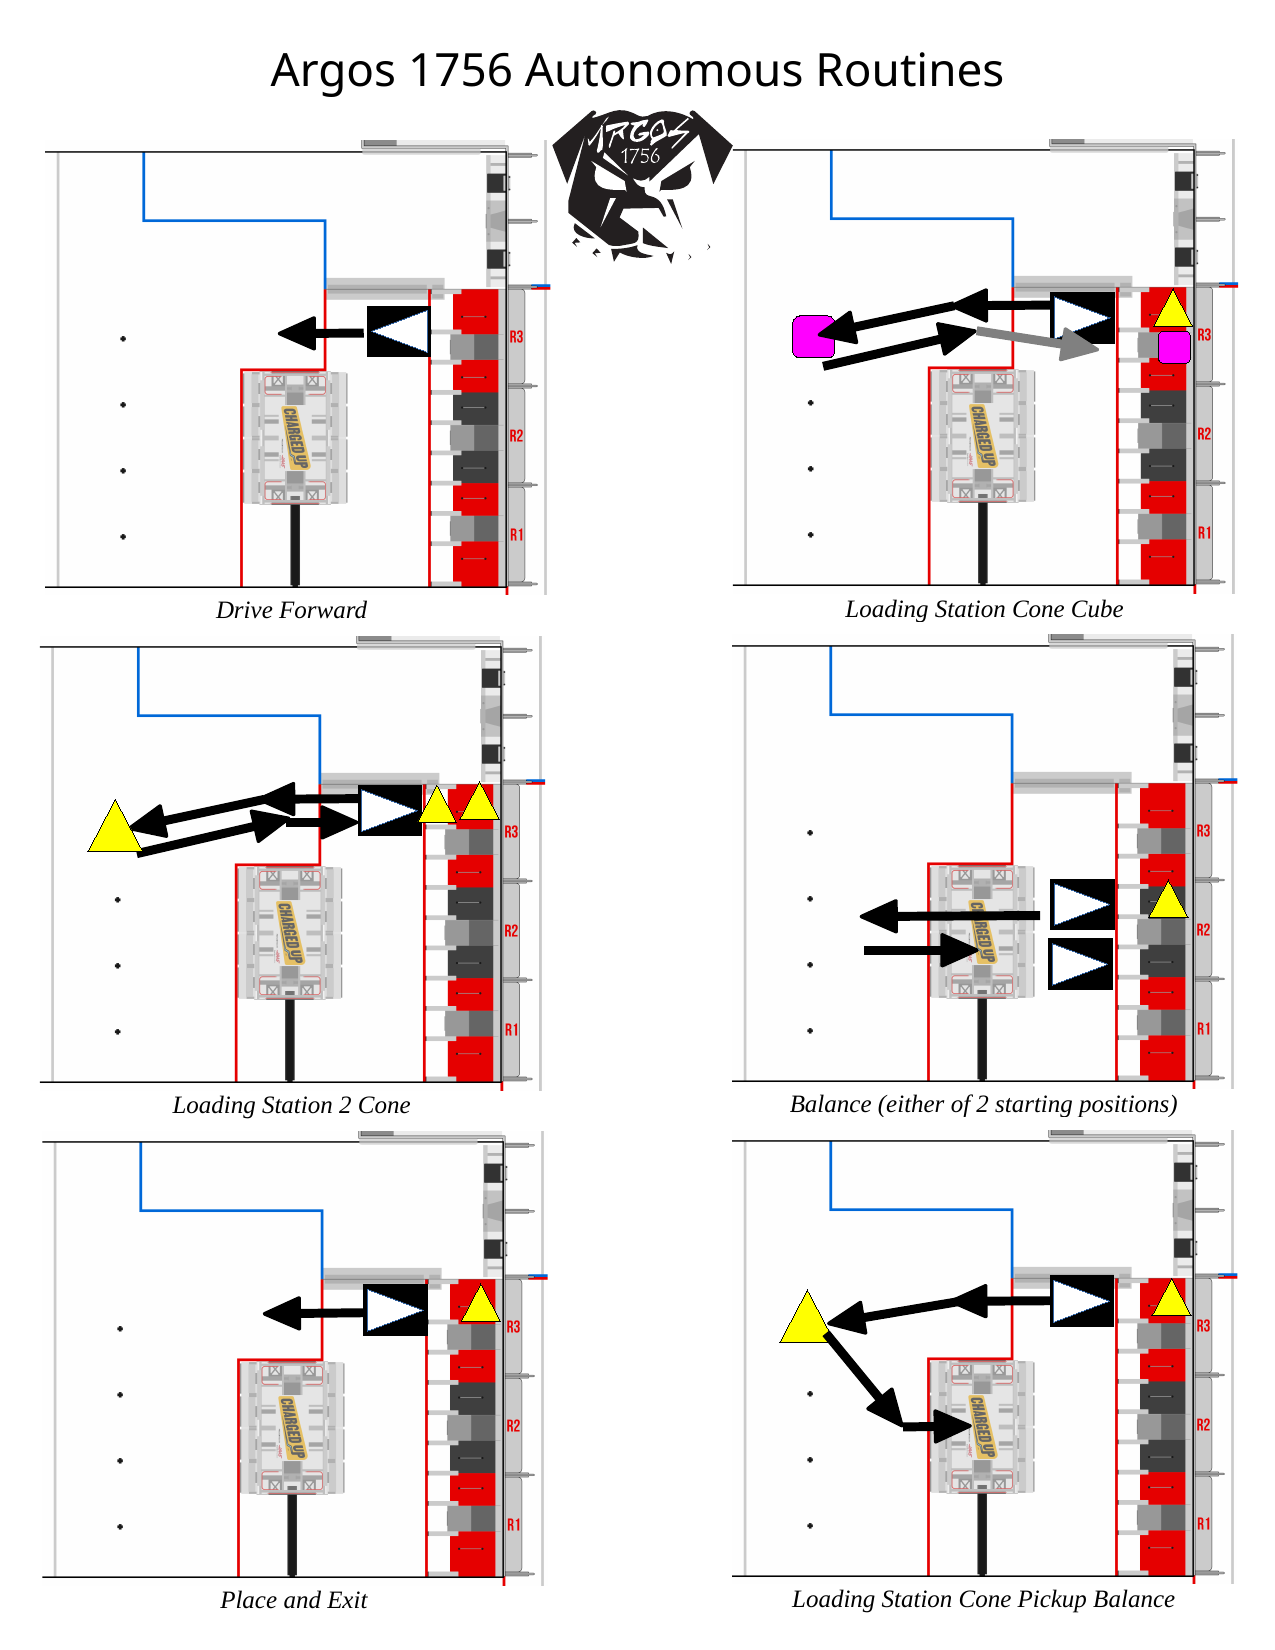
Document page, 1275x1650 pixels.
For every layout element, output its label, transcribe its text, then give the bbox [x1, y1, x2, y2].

text [733, 139, 1109, 152]
text [42, 1119, 548, 1131]
text [40, 623, 545, 636]
text [732, 622, 1237, 635]
text Balance (either of 2 starting positions) [732, 635, 1237, 1117]
text Place and Exit [42, 1131, 548, 1614]
text [40, 141, 421, 153]
picture [1108, 634, 1238, 1089]
text Loading Station 2 Cone [40, 636, 545, 1119]
text Argos 1756 Autonomous Routines [37, 37, 1237, 100]
picture [419, 1131, 548, 1586]
picture [421, 140, 551, 595]
text Loading Station Cone Pickup Balance [732, 1130, 1237, 1613]
text Drive Forward [40, 153, 545, 623]
text [732, 1117, 1237, 1130]
picture [1108, 1130, 1238, 1584]
text Loading Station Cone Cube [733, 152, 1238, 622]
picture [416, 636, 546, 1091]
picture [1109, 139, 1239, 594]
